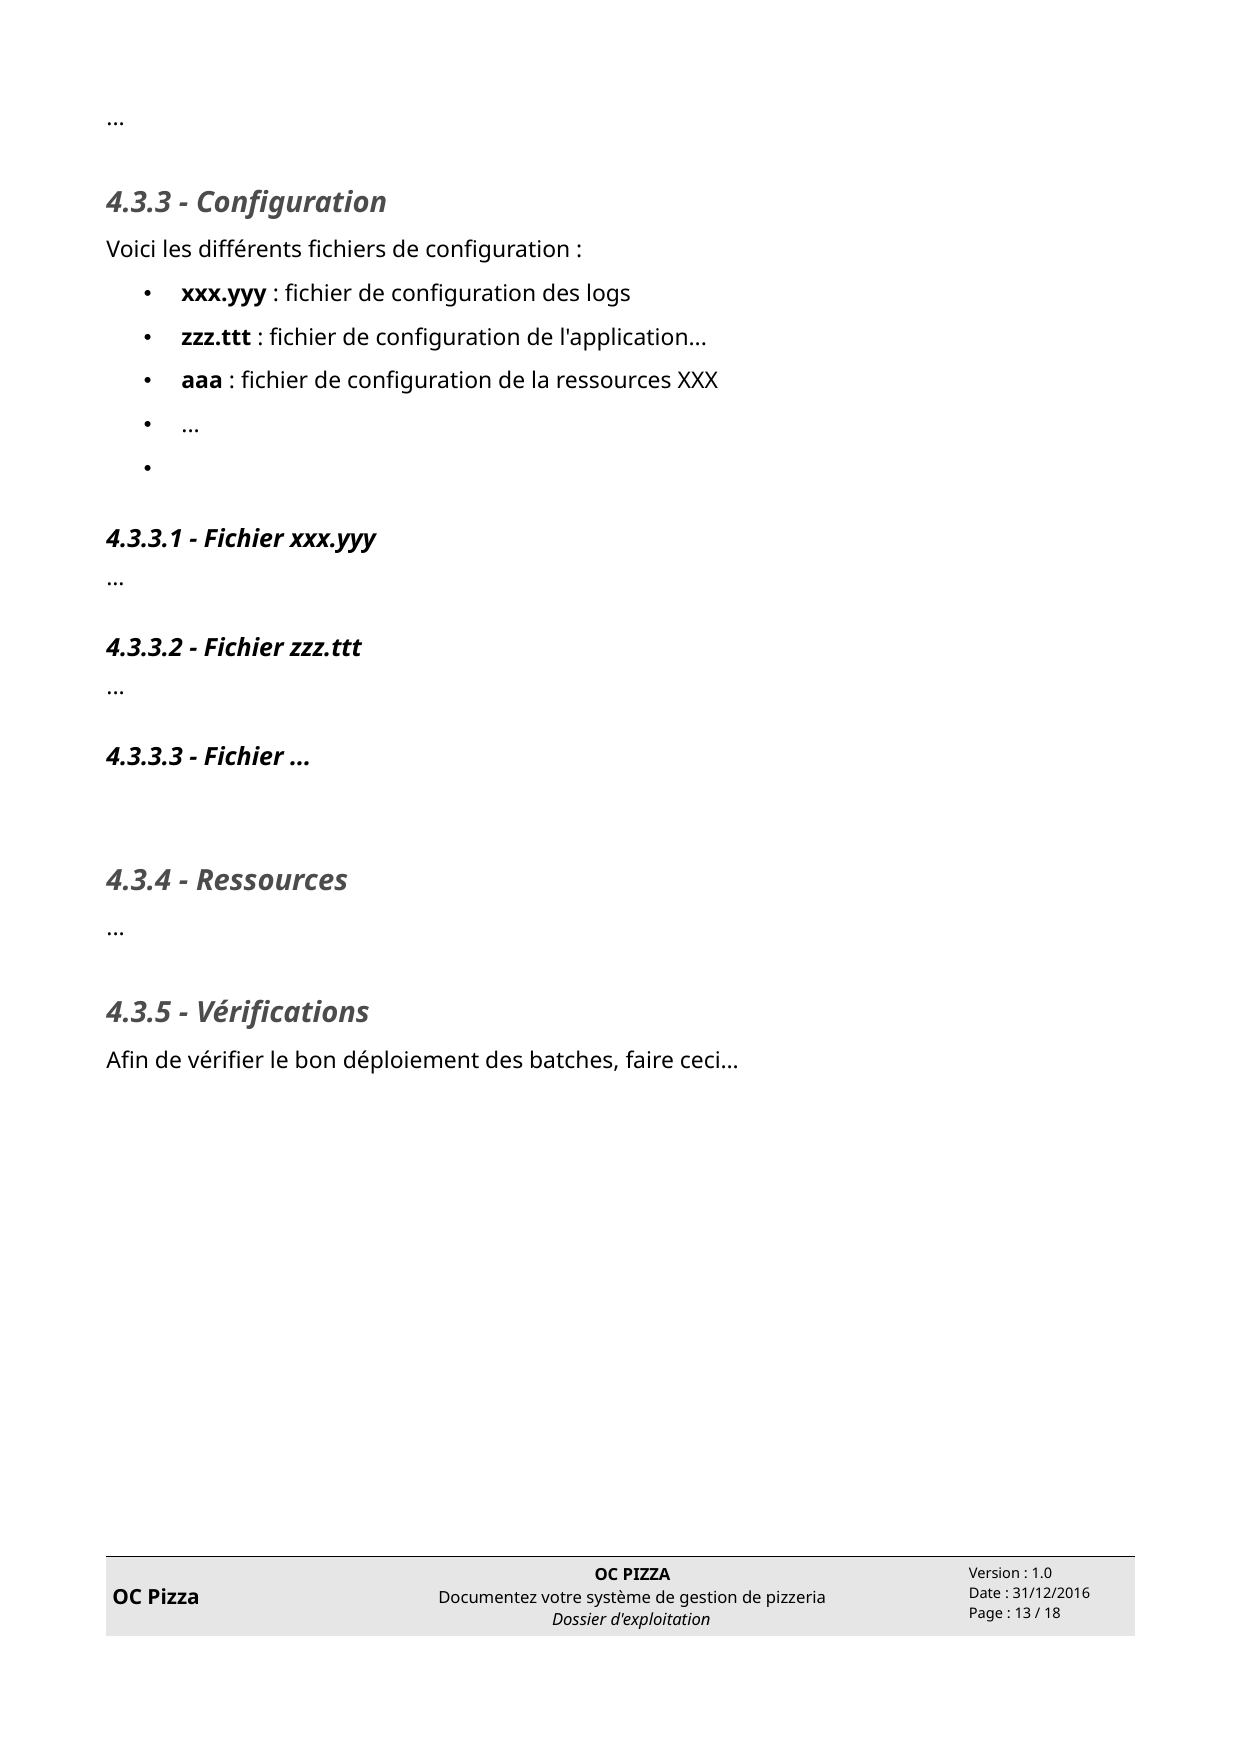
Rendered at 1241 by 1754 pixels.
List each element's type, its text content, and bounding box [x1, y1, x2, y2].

text ... [106, 670, 1134, 701]
text Voici les différents fichiers de configuration : [106, 233, 1134, 264]
subtitle Vérifications [106, 992, 1134, 1031]
subtitle Fichier ... [106, 738, 1134, 773]
text ... [106, 911, 1134, 943]
text … [106, 561, 1134, 592]
list ... [144, 408, 1134, 439]
list xxx.yyy : fichier de configuration des logs [144, 277, 1134, 308]
list zzz.ttt : fichier de configuration de l'application... [144, 320, 1134, 352]
subtitle Fichier xxx.yyy [106, 520, 1134, 554]
subtitle Fichier zzz.ttt [106, 629, 1134, 663]
list aaa : fichier de configuration de la ressources XXX [144, 364, 1134, 395]
text Afin de vérifier le bon déploiement des batches, faire ceci… [106, 1044, 1134, 1075]
text ... [106, 100, 1134, 132]
subtitle Ressources [106, 859, 1134, 899]
subtitle Configuration [106, 181, 1134, 221]
